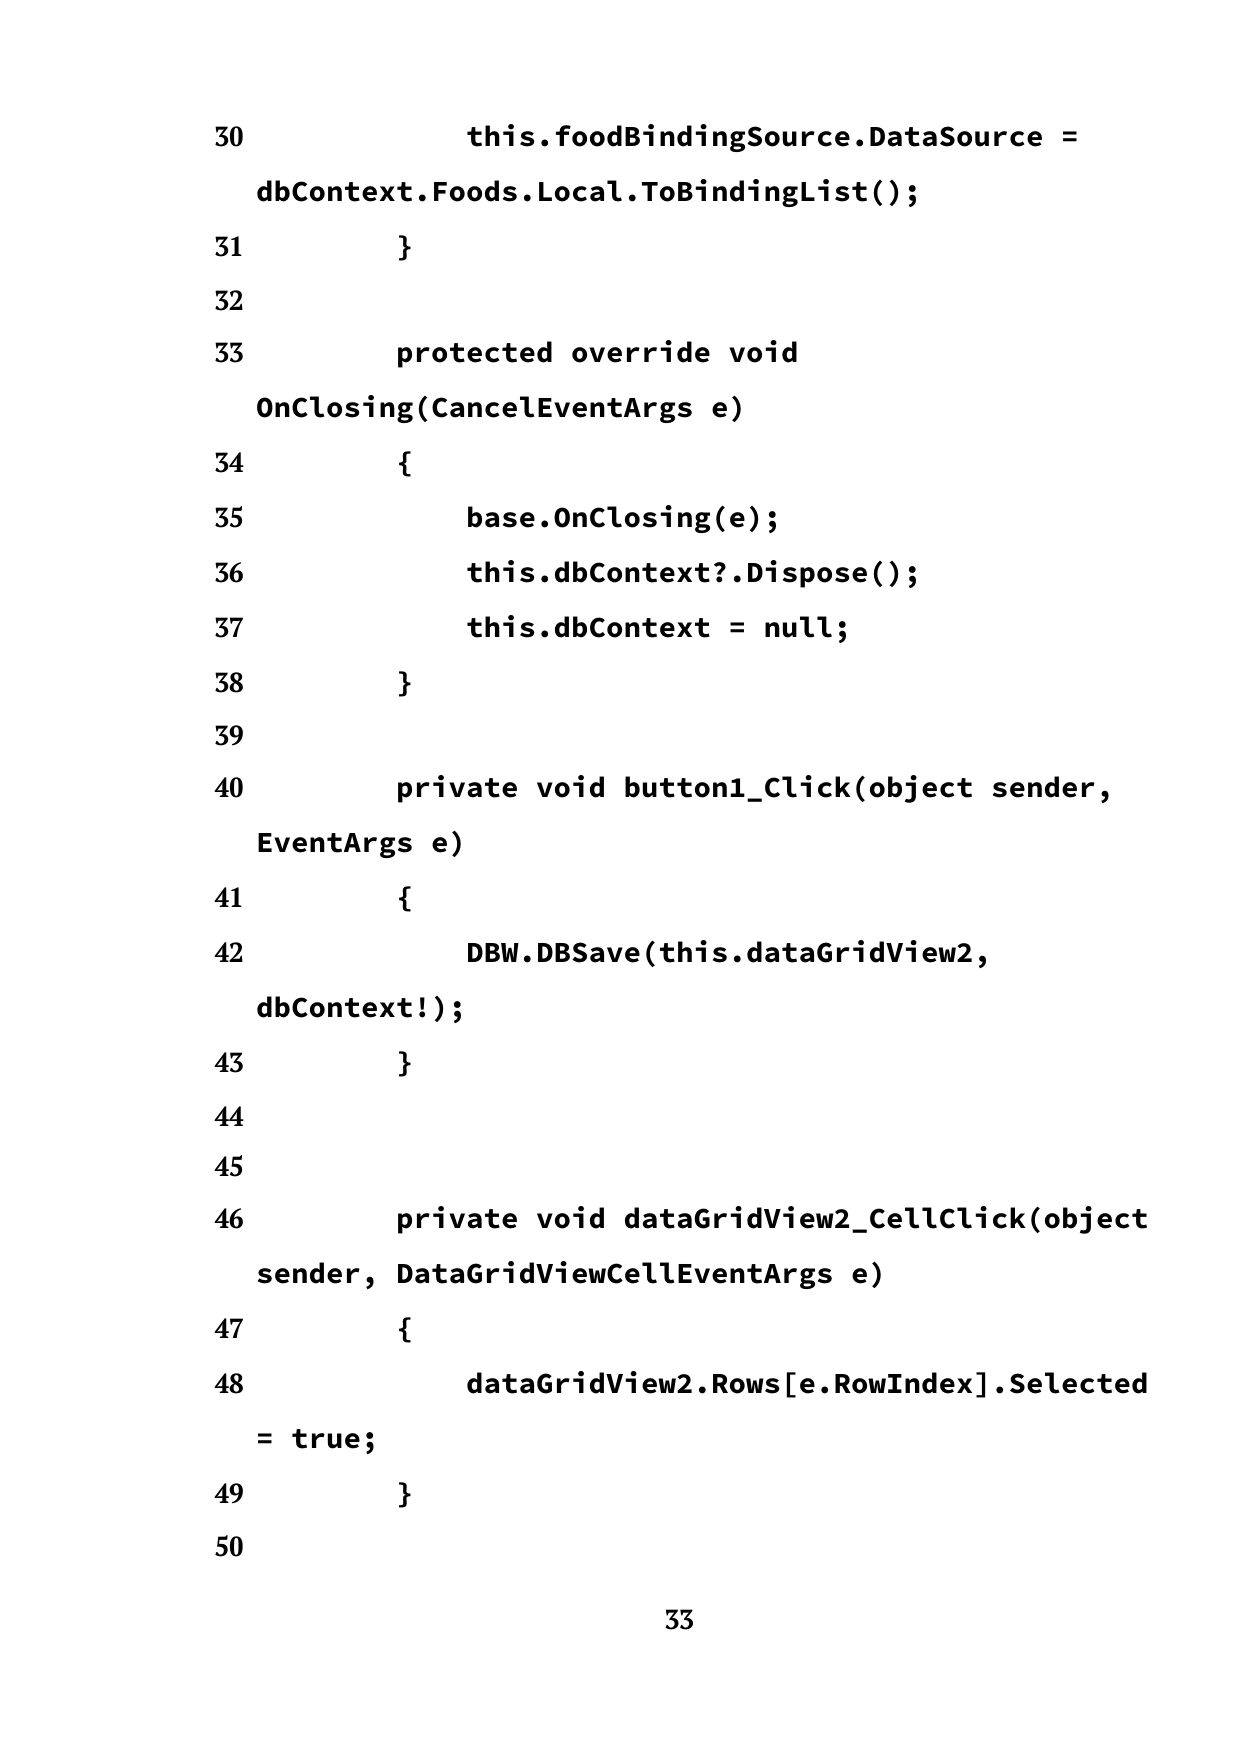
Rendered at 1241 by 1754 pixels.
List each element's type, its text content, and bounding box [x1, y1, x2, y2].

list { [214, 879, 1181, 915]
list } [214, 228, 1181, 265]
list this.dbContext?.Dispose(); [214, 553, 1181, 590]
list } [214, 663, 1181, 700]
list } [214, 1474, 1181, 1511]
list { [214, 443, 1181, 480]
list private void dataGridView2_CellClick(object sender, DataGridViewCellEventArgs e) [214, 1199, 1181, 1291]
list DBW.DBSave(this.dataGridView2, dbContext!); [214, 934, 1181, 1025]
list this.dbContext = null; [214, 608, 1181, 645]
list base.OnClosing(e); [214, 498, 1181, 535]
list { [214, 1309, 1181, 1346]
list protected override void OnClosing(CancelEventArgs e) [214, 333, 1181, 425]
list this.foodBindingSource.DataSource = dbContext.Foods.Local.ToBindingList(); [214, 118, 1181, 210]
list } [214, 1044, 1181, 1080]
list private void button1_Click(object sender, EventArgs e) [214, 769, 1181, 860]
list dataGridView2.Rows[e.RowIndex].Selected = true; [214, 1364, 1181, 1456]
